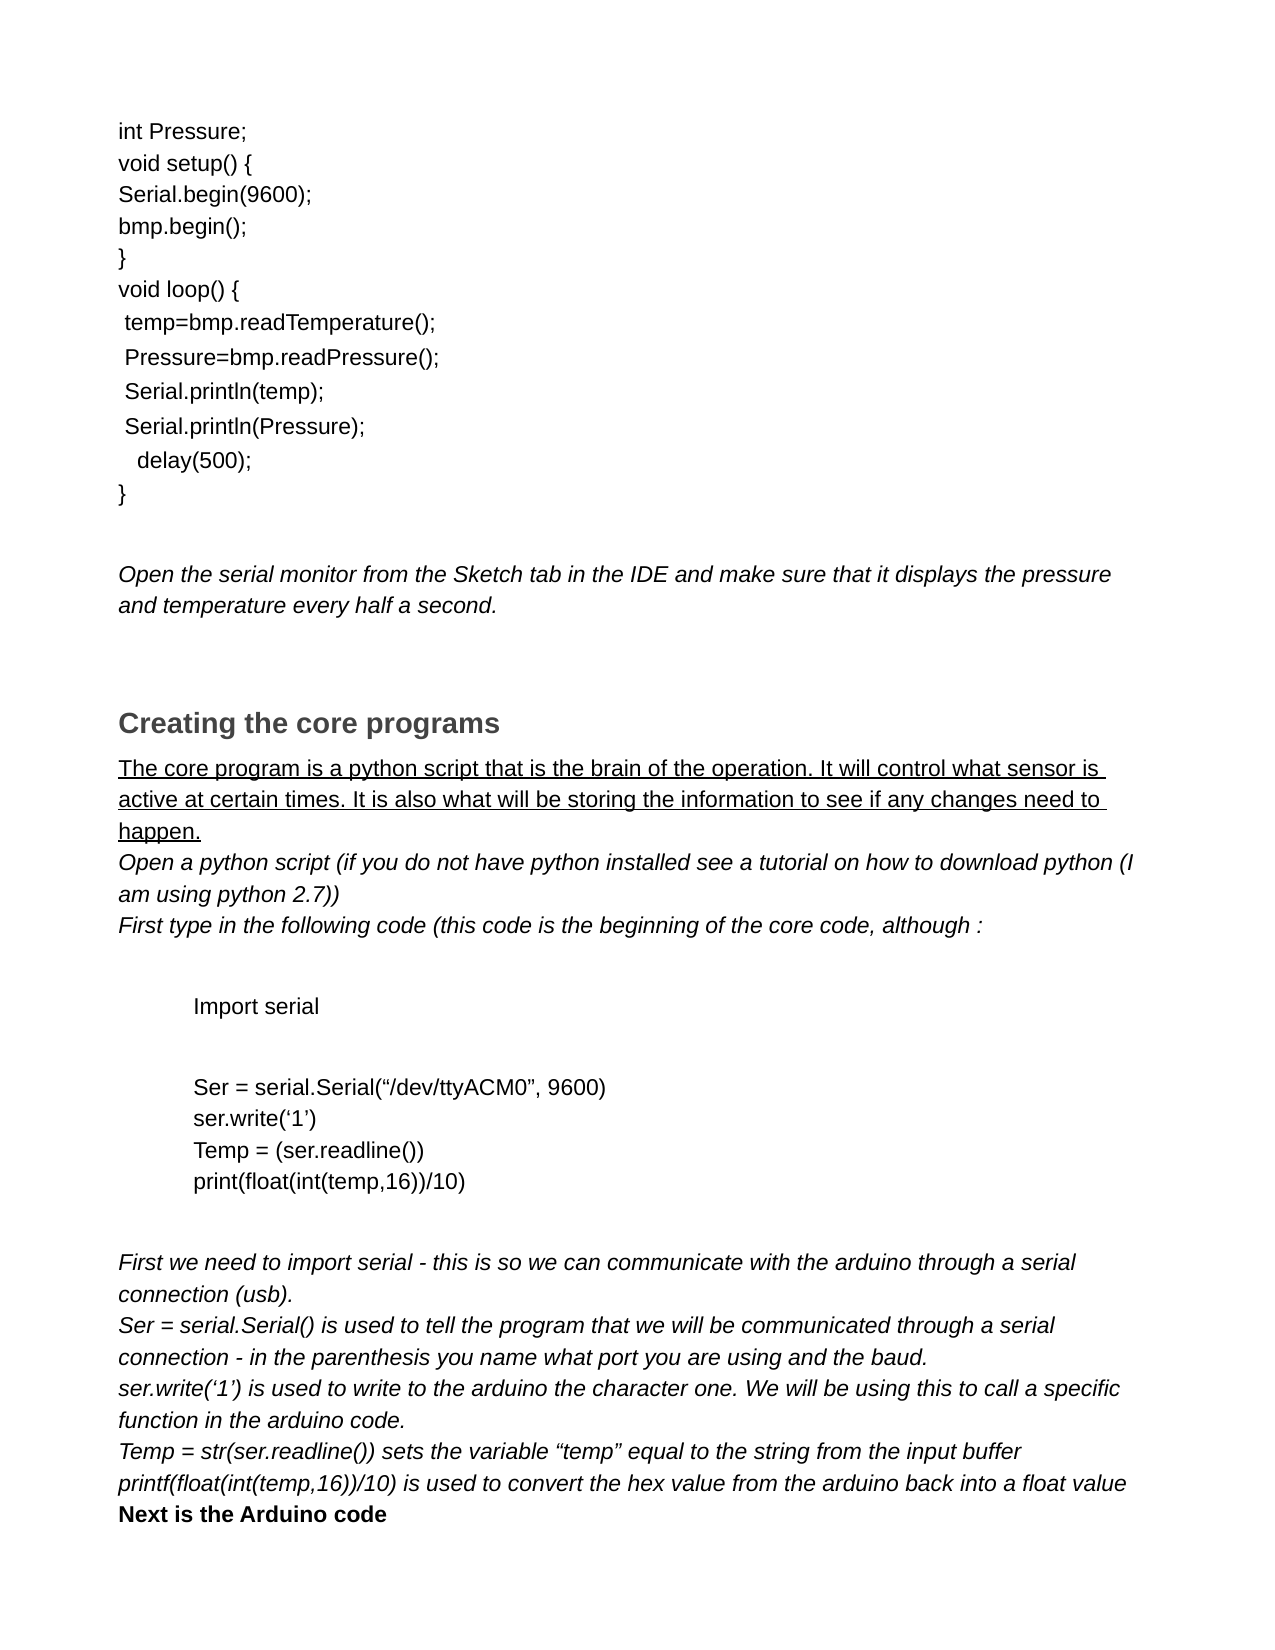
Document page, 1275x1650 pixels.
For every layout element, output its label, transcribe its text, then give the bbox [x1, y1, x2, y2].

text int Pressure; [118, 118, 1157, 144]
text Serial.begin(9600); [118, 181, 1157, 208]
subtitle Creating the core programs [118, 706, 1157, 739]
text First we need to import serial - this is so we can communicate with the arduino through a serial connection (usb). [118, 1249, 1157, 1307]
text } [118, 480, 1157, 506]
text Temp = (ser.readline()) [118, 1137, 1157, 1163]
text bmp.begin(); [118, 213, 1157, 239]
text print(float(int(temp,16))/10) [118, 1168, 1157, 1195]
text Open the serial monitor from the Sketch tab in the IDE and make sure that it displays the pressure and temperature every half a second. [118, 561, 1157, 618]
text } [118, 244, 1157, 271]
text Open a python script (if you do not have python installed see a tutorial on how to download python (I am using python 2.7)) [118, 849, 1157, 907]
text The core program is a python script that is the brain of the operation. It will control what sensor is active at certain times. It is also what will be storing the information to see if any changes need to happen. [118, 754, 1157, 844]
text ser.write(‘1’) [193, 1105, 1157, 1132]
text Serial.println(Pressure); [118, 411, 1157, 440]
text ser.write(‘1’) is used to write to the arduino the character one. We will be using this to call a specific function in the arduino code. [118, 1375, 1157, 1433]
text Import serial [118, 993, 1157, 1019]
text delay(500); [118, 445, 1157, 474]
text Temp = str(ser.readline()) sets the variable “temp” equal to the string from the input buffer [118, 1438, 1157, 1465]
text void setup() { [118, 150, 1157, 176]
text Next is the Arduino code [118, 1501, 1157, 1528]
text temp=bmp.readTemperature(); [118, 307, 1157, 336]
text Ser = serial.Serial(“/dev/ttyACM0”, 9600) [118, 1074, 1157, 1100]
text void loop() { [118, 276, 1157, 302]
text Ser = serial.Serial() is used to tell the program that we will be communicated through a serial connection - in the parenthesis you name what port you are using and the baud. [118, 1312, 1157, 1370]
text Serial.println(temp); [118, 376, 1157, 405]
text First type in the following code (this code is the beginning of the core code, although : [118, 912, 1157, 939]
text printf(float(int(temp,16))/10) is used to convert the hex value from the arduino back into a float value [118, 1470, 1157, 1496]
text Pressure=bmp.readPressure(); [118, 342, 1157, 371]
